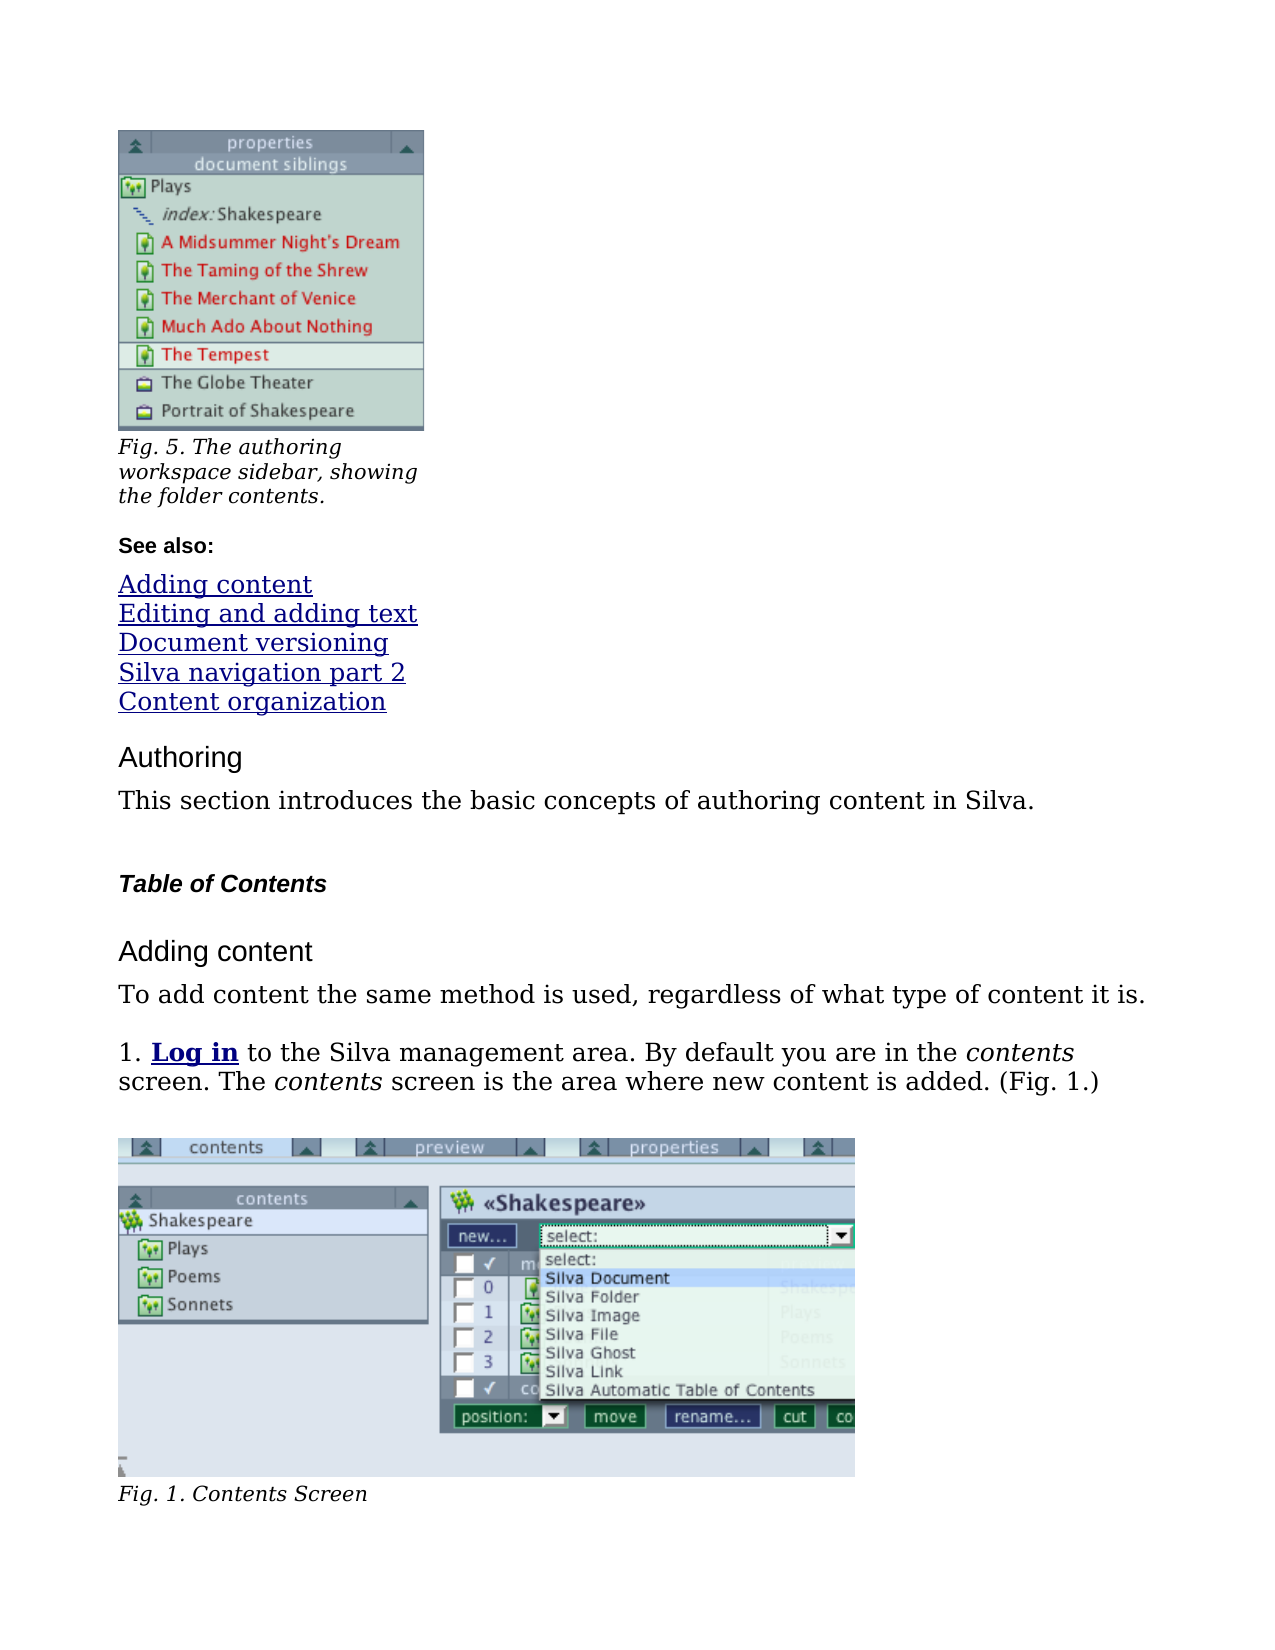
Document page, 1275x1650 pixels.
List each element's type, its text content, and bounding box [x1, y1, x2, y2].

text Fig. 5. The authoring workspace sidebar, showing the folder contents. [118, 431, 424, 508]
text This section introduces the basic concepts of authoring content in Silva. [118, 786, 1157, 844]
text 1. Log in to the Silva management area. By default you are in the contents screen. The contents screen is the area where new content is added. (Fig. 1.) [118, 1038, 1157, 1126]
picture [118, 1138, 855, 1477]
text To add content the same method is used, regardless of what type of content it is. [118, 980, 1157, 1038]
text Adding content Editing and adding text Document versioning Silva navigation part 2 Content organization [118, 570, 1157, 716]
subtitle Authoring [118, 741, 1157, 774]
subtitle Table of Contents [118, 869, 1157, 897]
subtitle See also: [118, 533, 1157, 558]
text Fig. 1. Contents Screen [118, 1477, 855, 1506]
picture [118, 130, 425, 431]
subtitle Adding content [118, 935, 1157, 967]
